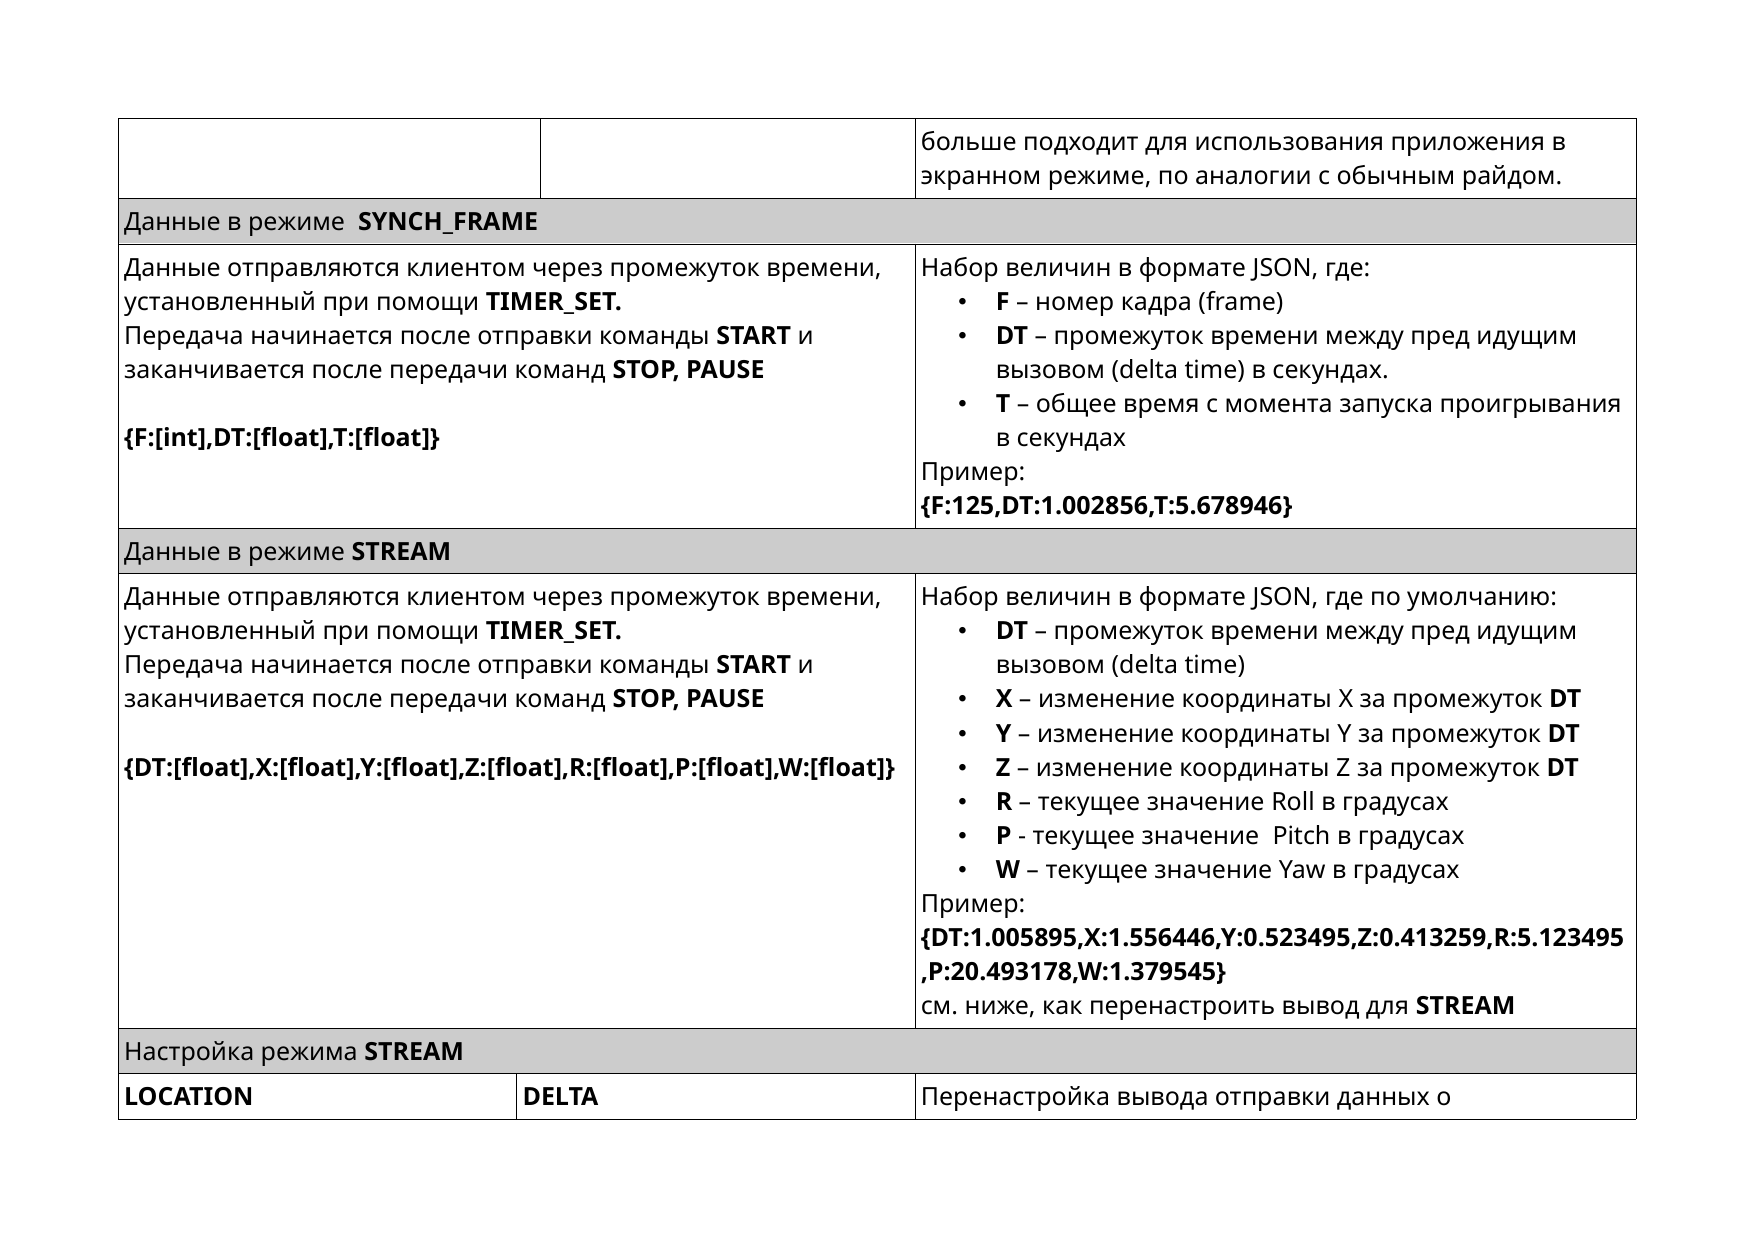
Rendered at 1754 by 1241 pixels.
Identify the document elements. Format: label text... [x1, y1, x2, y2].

table_cell Данные отправляются клиентом через промежуток времени, установленный при помощи TIMER_SET. Передача начинается после отправки команды START и заканчивается после передачи команд STOP, PAUSE {DT:[float],X:[float],Y:[float],Z:[float],R:[float],P:[float],W:[float]} [119, 574, 915, 1027]
table_cell Набор величин в формате JSON, где по умолчанию: DT – промежуток времени между пред идущим вызовом (delta time) X – изменение координаты X за промежуток DT Y – изменение координаты Y за промежуток DT Z – изменение координаты Z за промежуток DT R – текущее значение Roll в градусах P - текущее значение Pitch в градусах W – текущее значение Yaw в градусах Пример: {DT:1.005895,X:1.556446,Y:0.523495,Z:0.413259,R:5.123495,P:20.493178,W:1.379545} см. ниже, как перенастроить вывод для STREAM [916, 574, 1636, 1027]
table_cell Настройка режима STREAM [119, 1029, 1636, 1073]
table_cell Данные в режиме SYNCH_FRAME [119, 199, 1636, 243]
table_cell [119, 119, 540, 198]
table_cell [541, 119, 915, 198]
table_cell Набор величин в формате JSON, где: F – номер кадра (frame) DT – промежуток времени между пред идущим вызовом (delta time) в секундах. T – общее время с момента запуска проигрывания в секундах Пример: {F:125,DT:1.002856,T:5.678946} [916, 245, 1636, 527]
table_cell LOCATION [119, 1074, 516, 1119]
table_cell Перенастройка вывода отправки данных о [916, 1074, 1636, 1119]
table_cell Данные в режиме STREAM [119, 529, 1636, 573]
table_cell Данные отправляются клиентом через промежуток времени, установленный при помощи TIMER_SET. Передача начинается после отправки команды START и заканчивается после передачи команд STOP, PAUSE {F:[int],DT:[float],T:[float]} [119, 245, 915, 527]
table_cell DELTA [517, 1074, 915, 1119]
table_cell больше подходит для использования приложения в экранном режиме, по аналогии с обычным райдом. [916, 119, 1636, 198]
